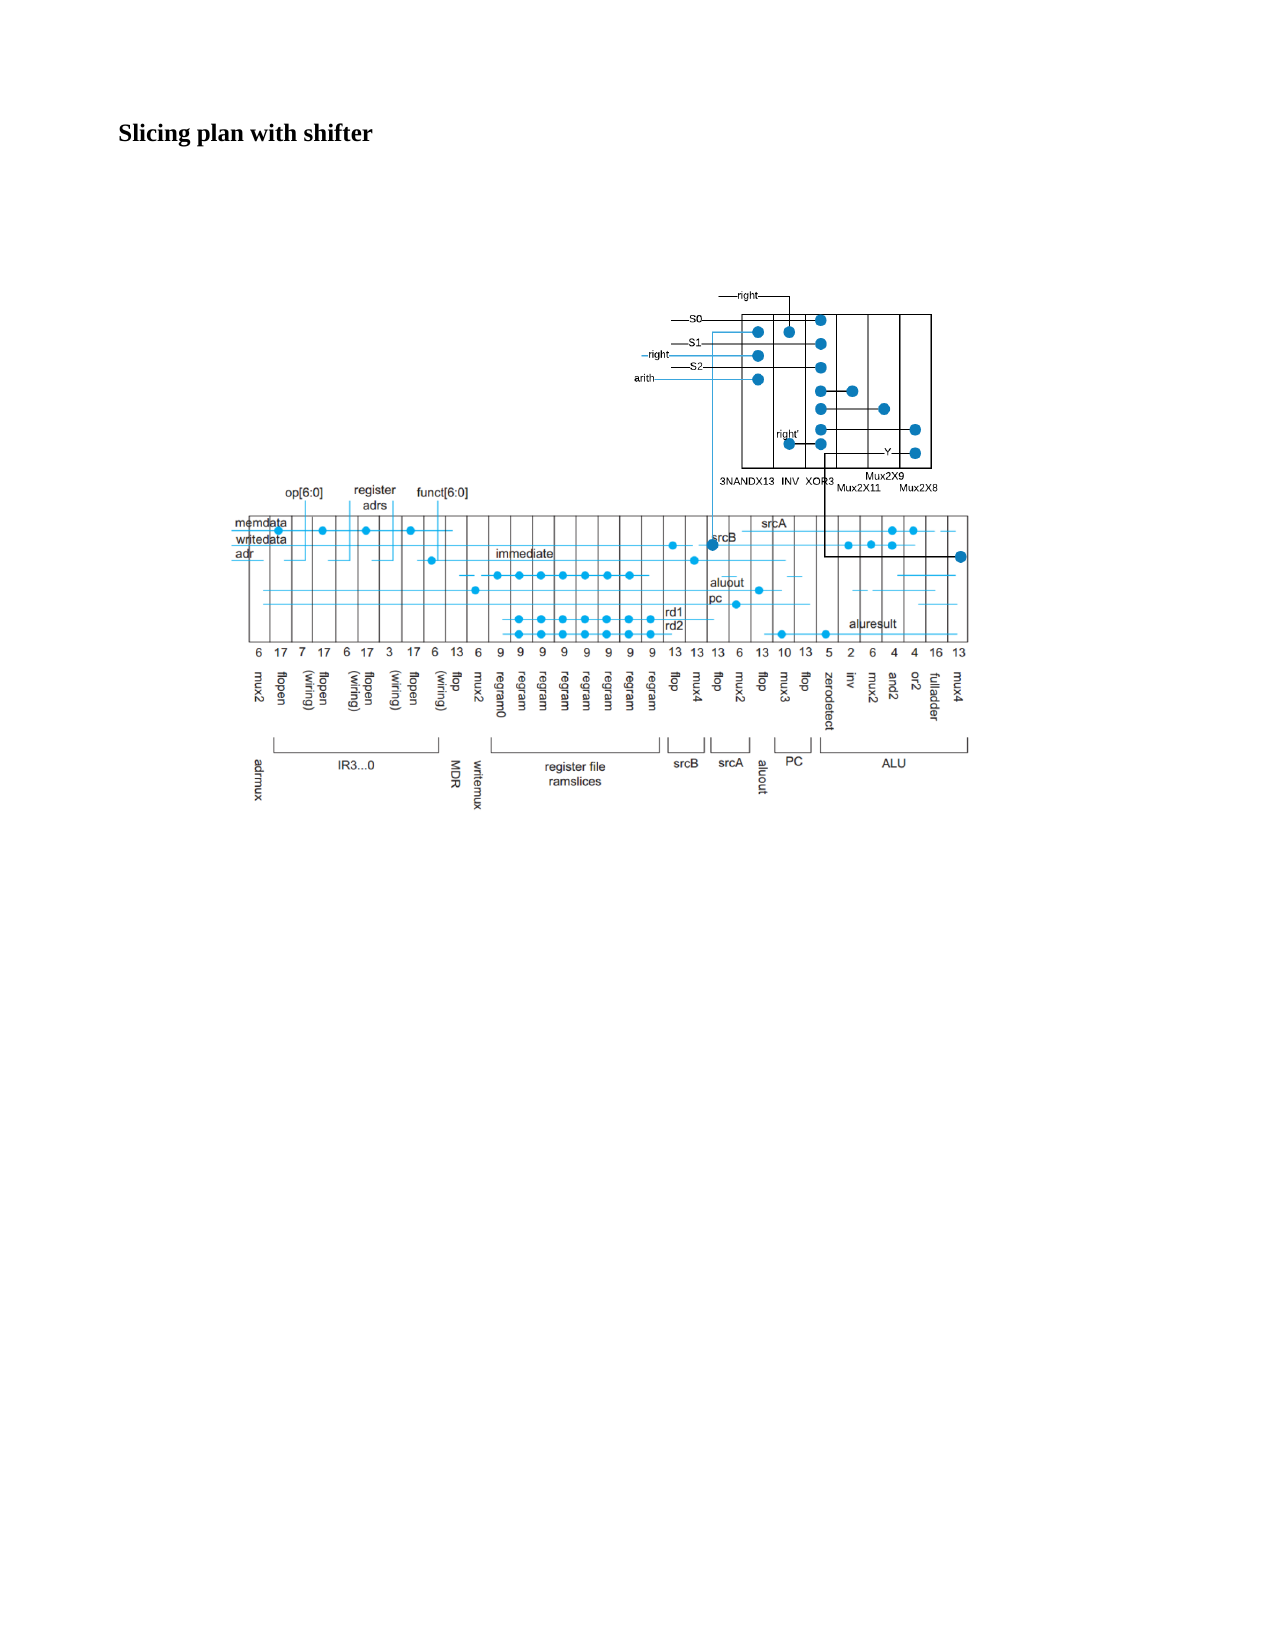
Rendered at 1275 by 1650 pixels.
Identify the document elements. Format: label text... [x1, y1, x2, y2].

picture [80, 255, 1120, 1059]
text Slicing plan with shifter [118, 118, 1157, 147]
